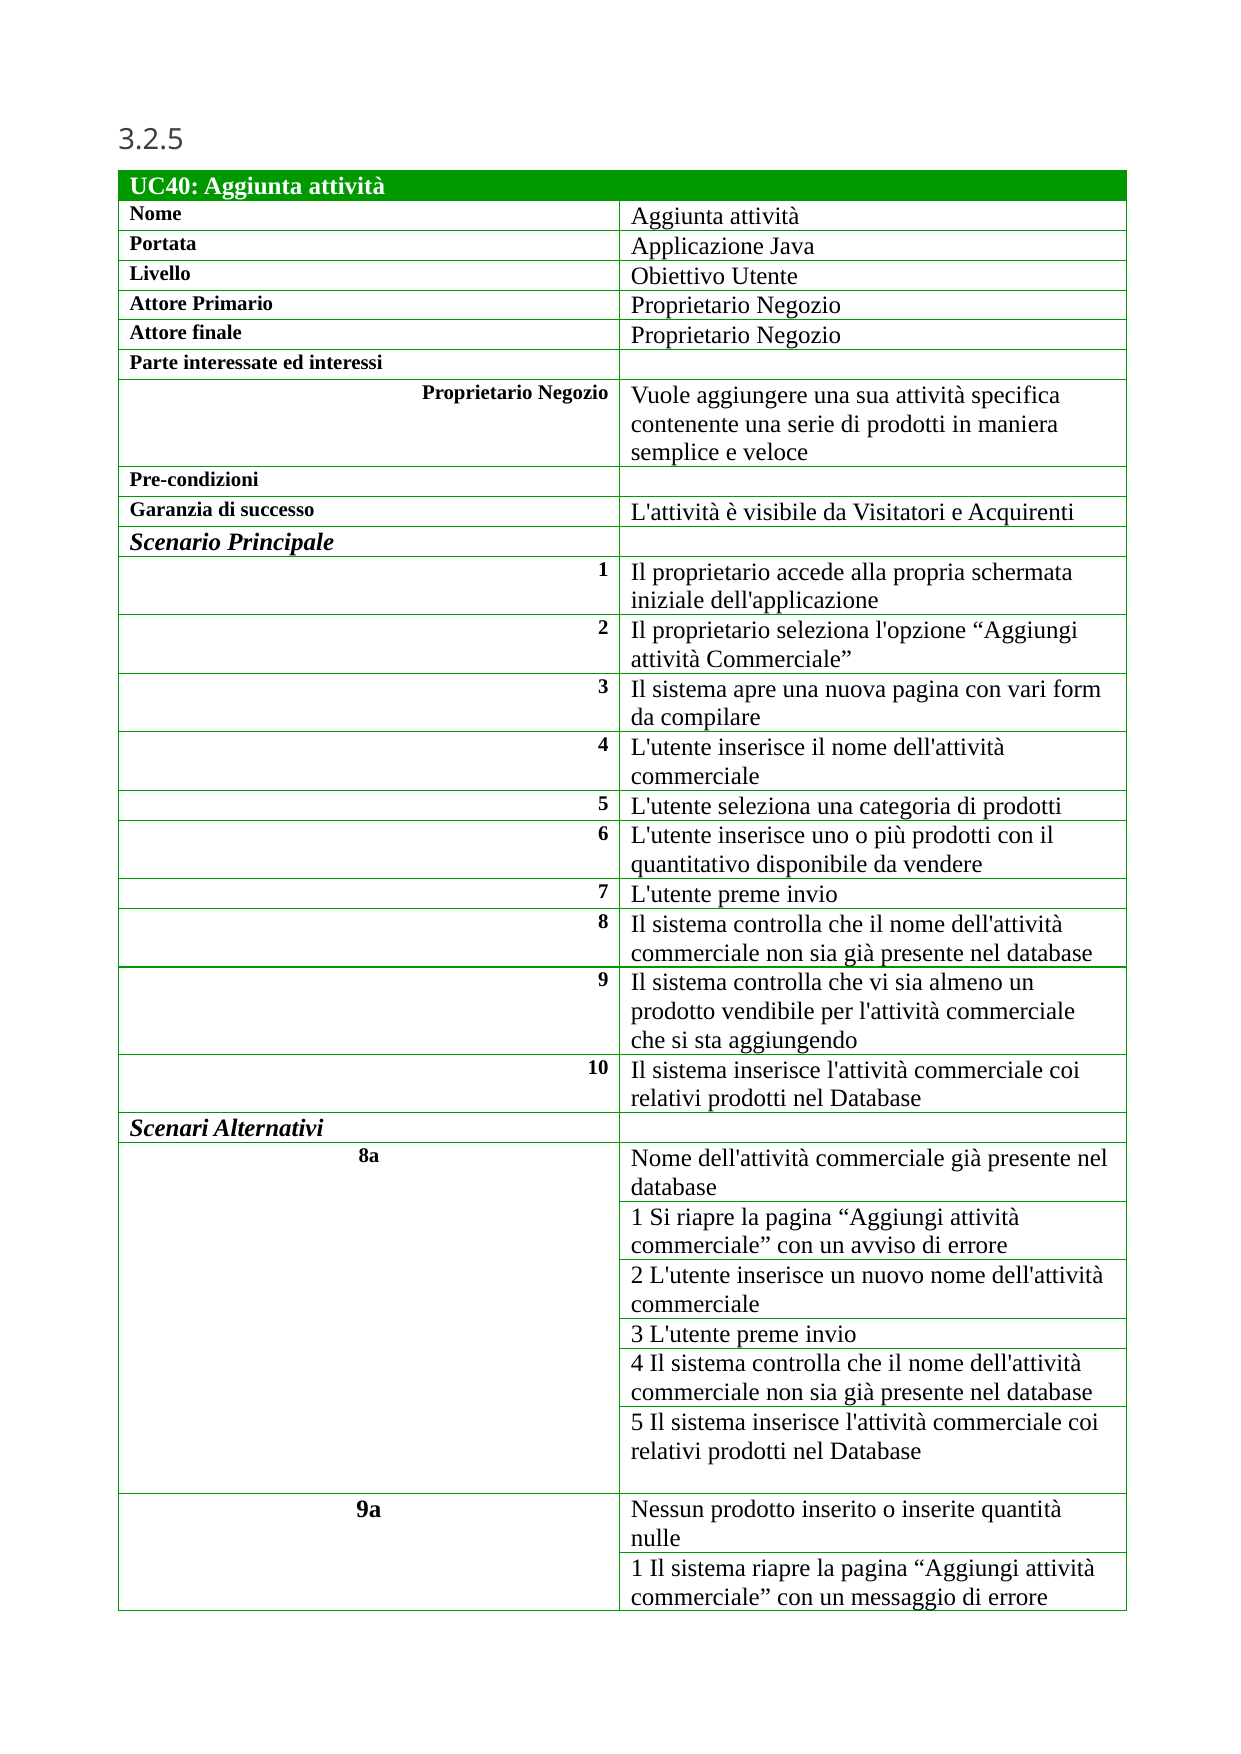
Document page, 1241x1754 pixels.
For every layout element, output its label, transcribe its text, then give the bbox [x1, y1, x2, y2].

table_cell 4 [119, 732, 619, 790]
table_cell [620, 1113, 1126, 1142]
table_cell Attore Primario [119, 291, 619, 319]
table_cell [620, 527, 1126, 556]
table_cell 7 [119, 879, 619, 908]
table_cell Applicazione Java [620, 231, 1126, 260]
table_cell 1 Si riapre la pagina “Aggiungi attività commerciale” con un avviso di errore [620, 1202, 1126, 1259]
table_cell Il sistema apre una nuova pagina con vari form da compilare [620, 674, 1126, 731]
table_cell Nessun prodotto inserito o inserite quantità nulle [620, 1494, 1126, 1552]
table_cell Il proprietario accede alla propria schermata iniziale dell'applicazione [620, 557, 1126, 614]
table_cell 5 [119, 791, 619, 819]
table_cell Il sistema controlla che vi sia almeno un prodotto vendibile per l'attività commerciale che si sta aggiungendo [620, 968, 1126, 1054]
table_cell Il proprietario seleziona l'opzione “Aggiungi attività Commerciale” [620, 615, 1126, 673]
table_cell L'attività è visibile da Visitatori e Acquirenti [620, 497, 1126, 526]
table_cell Attore finale [119, 320, 619, 349]
table_cell 2 L'utente inserisce un nuovo nome dell'attività commerciale [620, 1260, 1126, 1318]
table_cell 3 L'utente preme invio [620, 1319, 1126, 1347]
table_cell Aggiunta attività [620, 201, 1126, 230]
table_cell L'utente inserisce uno o più prodotti con il quantitativo disponibile da vendere [620, 821, 1126, 878]
table_cell Scenari Alternativi [119, 1113, 619, 1142]
table_cell L'utente seleziona una categoria di prodotti [620, 791, 1126, 819]
table_cell L'utente preme invio [620, 879, 1126, 908]
table_cell 1 [119, 557, 619, 614]
table_cell Proprietario Negozio [119, 380, 619, 466]
table_cell Il sistema controlla che il nome dell'attività commerciale non sia già presente nel database [620, 909, 1126, 966]
table_cell Pre-condizioni [119, 467, 619, 496]
table_cell Scenario Principale [119, 527, 619, 556]
table_cell 3 [119, 674, 619, 731]
table_cell [620, 467, 1126, 496]
table_cell 6 [119, 821, 619, 878]
table_header UC40: Aggiunta attività [119, 171, 1126, 200]
table_cell Vuole aggiungere una sua attività specifica contenente una serie di prodotti in maniera semplice e veloce [620, 380, 1126, 466]
table_cell 10 [119, 1055, 619, 1112]
table_cell [620, 350, 1126, 379]
table_cell Parte interessate ed interessi [119, 350, 619, 379]
table_cell Garanzia di successo [119, 497, 619, 526]
table_cell Proprietario Negozio [620, 291, 1126, 319]
table_cell 9a [119, 1494, 619, 1610]
table_cell Nome [119, 201, 619, 230]
table_cell 9 [119, 968, 619, 1054]
table_cell 8 [119, 909, 619, 966]
table_cell 5 Il sistema inserisce l'attività commerciale coi relativi prodotti nel Database [620, 1407, 1126, 1493]
table_cell Livello [119, 261, 619, 289]
table_cell 2 [119, 615, 619, 673]
table_cell Proprietario Negozio [620, 320, 1126, 349]
table_cell 1 Il sistema riapre la pagina “Aggiungi attività commerciale” con un messaggio di errore [620, 1553, 1126, 1610]
table_cell Portata [119, 231, 619, 260]
table_cell 8a [119, 1143, 619, 1493]
table_cell Il sistema inserisce l'attività commerciale coi relativi prodotti nel Database [620, 1055, 1126, 1112]
table_cell Nome dell'attività commerciale già presente nel database [620, 1143, 1126, 1201]
table_cell L'utente inserisce il nome dell'attività commerciale [620, 732, 1126, 790]
subtitle 3.2.5 [118, 118, 1122, 158]
table_cell 4 Il sistema controlla che il nome dell'attività commerciale non sia già presente nel database [620, 1349, 1126, 1406]
table_cell Obiettivo Utente [620, 261, 1126, 289]
